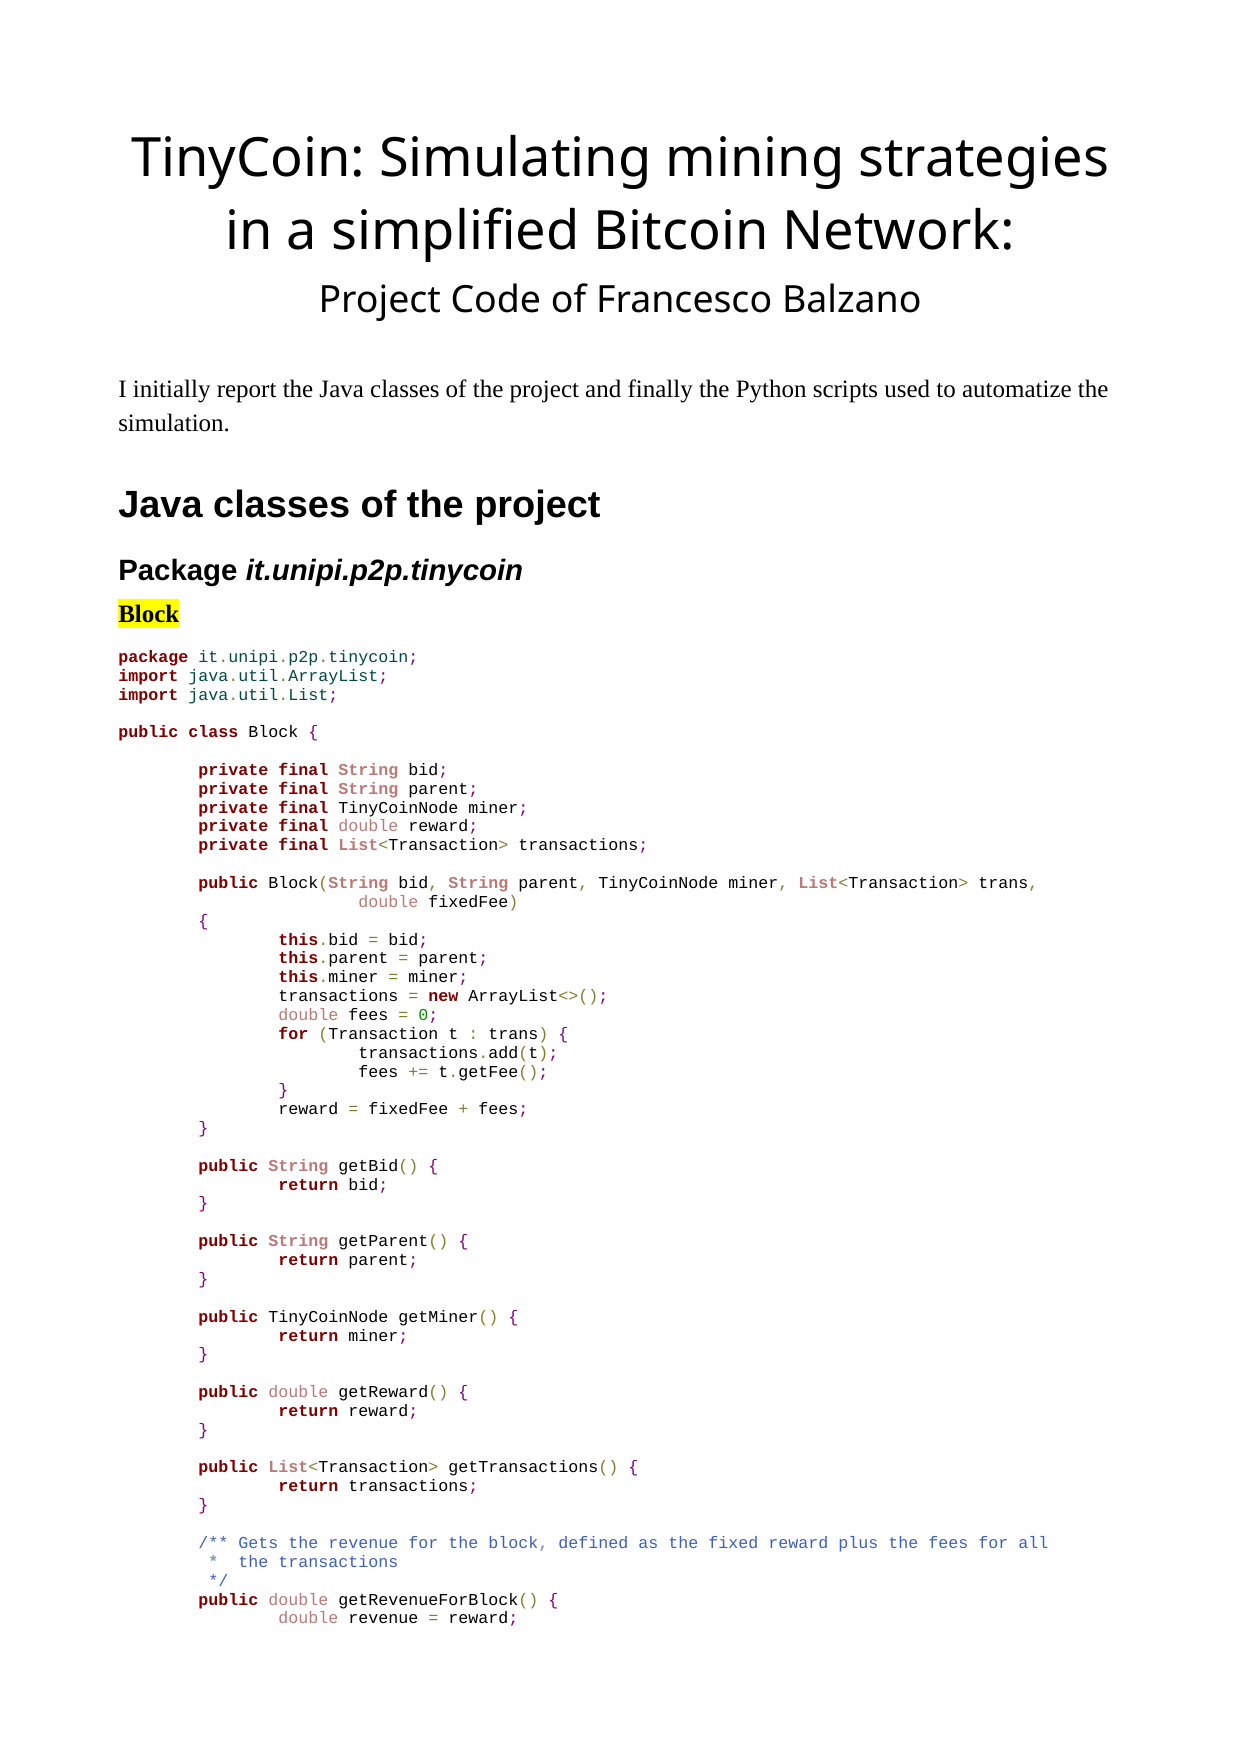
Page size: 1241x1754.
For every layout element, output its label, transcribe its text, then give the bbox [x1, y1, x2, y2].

text public class Block { [118, 724, 1122, 743]
text return reward; [118, 1402, 1122, 1421]
text return transactions; [118, 1478, 1122, 1497]
text public List<Transaction> getTransactions() { [118, 1459, 1122, 1478]
text for (Transaction t : trans) { [118, 1025, 1122, 1044]
text private final TinyCoinNode miner; [118, 799, 1122, 818]
text } [118, 1421, 1122, 1440]
text return parent; [118, 1252, 1122, 1271]
text private final double reward; [118, 818, 1122, 837]
text this.miner = miner; [118, 969, 1122, 988]
text reward = fixedFee + fees; [118, 1101, 1122, 1120]
text private final List<Transaction> transactions; [118, 837, 1122, 856]
text public double getReward() { [118, 1384, 1122, 1402]
text double fixedFee) [118, 893, 1122, 912]
text I initially report the Java classes of the project and finally the Python scripts used to automatize the simulation. [118, 374, 1122, 437]
text double revenue = reward; [118, 1610, 1122, 1629]
subtitle Package it.unipi.p2p.tinycoin [118, 553, 1122, 587]
text public TinyCoinNode getMiner() { [118, 1308, 1122, 1327]
text public double getRevenueForBlock() { [118, 1591, 1122, 1610]
text public String getParent() { [118, 1233, 1122, 1252]
text return bid; [118, 1176, 1122, 1195]
text import java.util.ArrayList; [118, 667, 1122, 686]
text this.bid = bid; [118, 931, 1122, 950]
text * the transactions [118, 1553, 1122, 1572]
text public Block(String bid, String parent, TinyCoinNode miner, List<Transaction> trans, [118, 874, 1122, 893]
text } [118, 1497, 1122, 1516]
text TinyCoin: Simulating mining strategies [118, 118, 1122, 192]
text } [118, 1082, 1122, 1101]
text } [118, 1120, 1122, 1138]
text } [118, 1346, 1122, 1365]
text } [118, 1271, 1122, 1289]
subtitle Project Code of Francesco Balzano [118, 272, 1122, 323]
text { [118, 912, 1122, 931]
text private final String bid; [118, 761, 1122, 780]
text double fees = 0; [118, 1007, 1122, 1025]
subtitle Java classes of the project [118, 482, 1122, 526]
text Block [118, 599, 1122, 628]
text this.parent = parent; [118, 950, 1122, 969]
text in a simplified Bitcoin Network: [118, 192, 1122, 266]
text package it.unipi.p2p.tinycoin; [118, 648, 1122, 667]
text private final String parent; [118, 780, 1122, 799]
text transactions.add(t); [118, 1044, 1122, 1063]
text } [118, 1195, 1122, 1214]
text return miner; [118, 1327, 1122, 1346]
text import java.util.List; [118, 686, 1122, 705]
text fees += t.getFee(); [118, 1063, 1122, 1082]
text /** Gets the revenue for the block, defined as the fixed reward plus the fees for all [118, 1534, 1122, 1553]
text public String getBid() { [118, 1157, 1122, 1176]
text transactions = new ArrayList<>(); [118, 988, 1122, 1007]
text */ [118, 1572, 1122, 1591]
